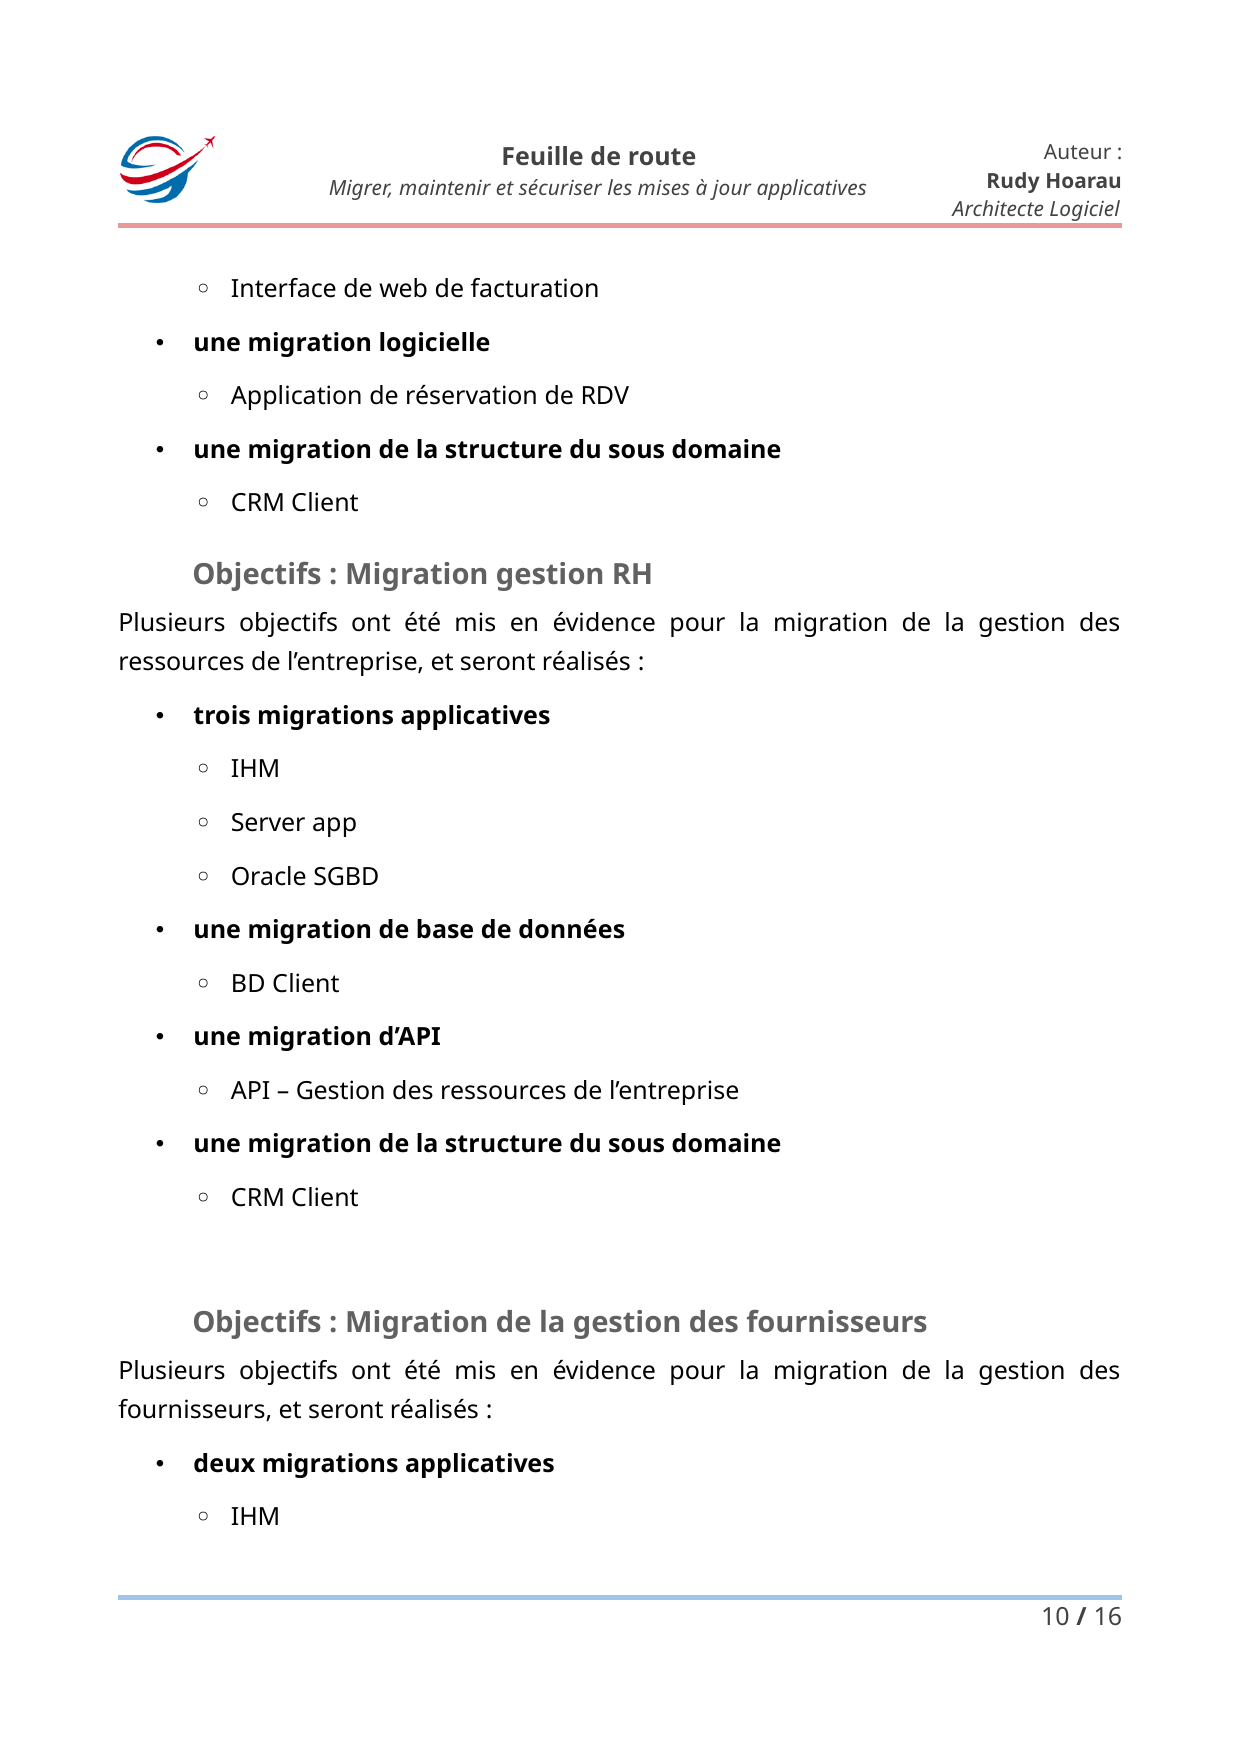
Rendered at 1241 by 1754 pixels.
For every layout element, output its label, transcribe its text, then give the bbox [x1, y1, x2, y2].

list CRM Client [193, 1180, 1122, 1214]
list trois migrations applicatives [156, 698, 1122, 732]
list Interface de web de facturation [193, 271, 1122, 305]
list Application de réservation de RDV [193, 378, 1122, 412]
list Server app [193, 805, 1122, 839]
list une migration d’API [156, 1019, 1122, 1053]
list deux migrations applicatives [156, 1446, 1122, 1480]
subtitle Objectifs : Migration de la gestion des fournisseurs [118, 1301, 1122, 1341]
picture [118, 132, 218, 209]
list Oracle SGBD [193, 858, 1122, 892]
list API – Gestion des ressources de l’entreprise [193, 1073, 1122, 1107]
list une migration de la structure du sous domaine [156, 432, 1122, 466]
list une migration logicielle [156, 324, 1122, 358]
text Plusieurs objectifs ont été mis en évidence pour la migration de la gestion des fournisseurs, et seront réalisés : [118, 1353, 1122, 1426]
list IHM [193, 751, 1122, 785]
list CRM Client [193, 485, 1122, 519]
list BD Client [193, 966, 1122, 999]
text Plusieurs objectifs ont été mis en évidence pour la migration de la gestion des ressources de l’entreprise, et seront réalisés : [118, 605, 1122, 678]
list une migration de base de données [156, 912, 1122, 946]
list une migration de la structure du sous domaine [156, 1126, 1122, 1160]
subtitle Objectifs : Migration gestion RH [118, 553, 1122, 593]
list IHM [193, 1499, 1122, 1533]
